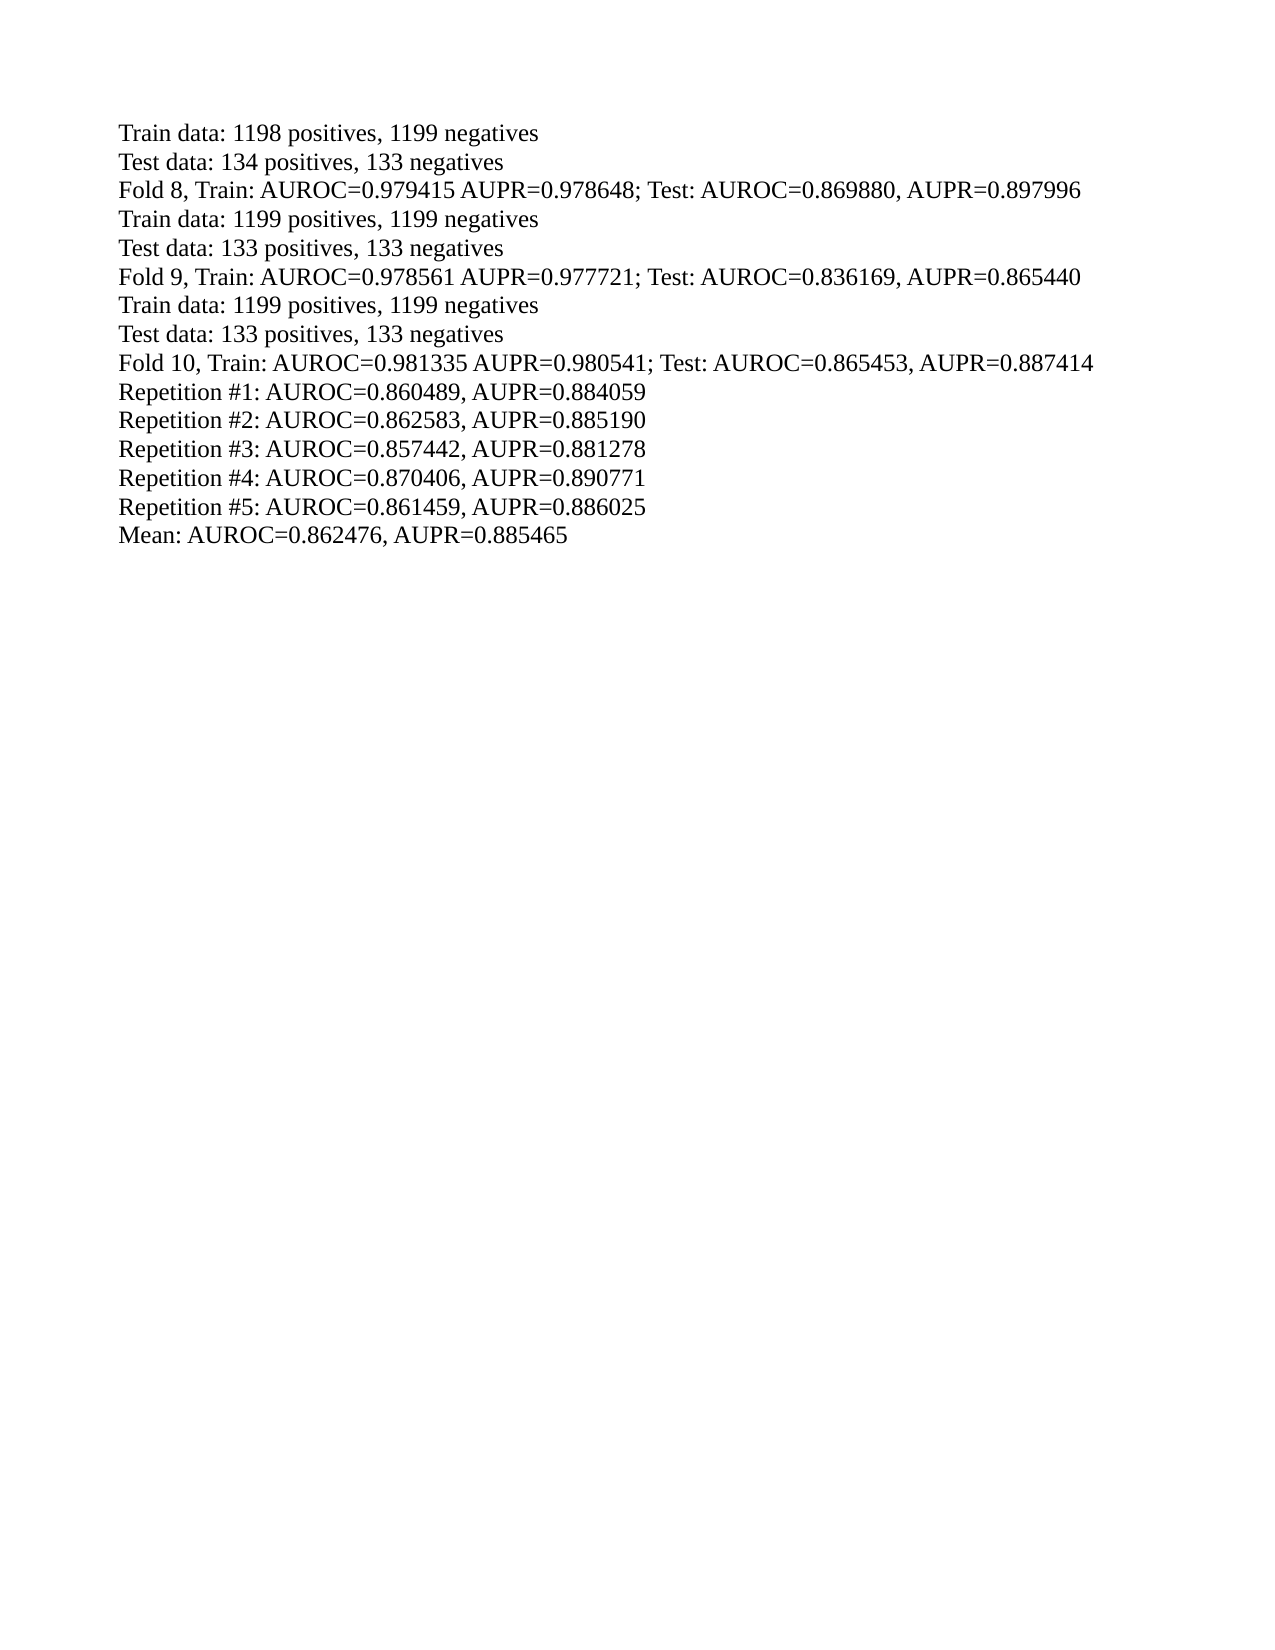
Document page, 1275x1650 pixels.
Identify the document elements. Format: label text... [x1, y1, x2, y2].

text Train data: 1199 positives, 1199 negatives [118, 291, 1157, 319]
text Mean: AUROC=0.862476, AUPR=0.885465 [118, 521, 1157, 549]
text Train data: 1198 positives, 1199 negatives [118, 118, 1157, 147]
text Fold 10, Train: AUROC=0.981335 AUPR=0.980541; Test: AUROC=0.865453, AUPR=0.887414 [118, 348, 1157, 377]
text Repetition #2: AUROC=0.862583, AUPR=0.885190 [118, 406, 1157, 434]
text Test data: 133 positives, 133 negatives [118, 233, 1157, 262]
text Repetition #5: AUROC=0.861459, AUPR=0.886025 [118, 492, 1157, 521]
text Repetition #3: AUROC=0.857442, AUPR=0.881278 [118, 434, 1157, 463]
text Repetition #4: AUROC=0.870406, AUPR=0.890771 [118, 463, 1157, 492]
text Fold 9, Train: AUROC=0.978561 AUPR=0.977721; Test: AUROC=0.836169, AUPR=0.865440 [118, 262, 1157, 291]
text Test data: 134 positives, 133 negatives [118, 147, 1157, 176]
text Fold 8, Train: AUROC=0.979415 AUPR=0.978648; Test: AUROC=0.869880, AUPR=0.897996 [118, 176, 1157, 204]
text Test data: 133 positives, 133 negatives [118, 319, 1157, 348]
text Train data: 1199 positives, 1199 negatives [118, 204, 1157, 233]
text Repetition #1: AUROC=0.860489, AUPR=0.884059 [118, 377, 1157, 406]
